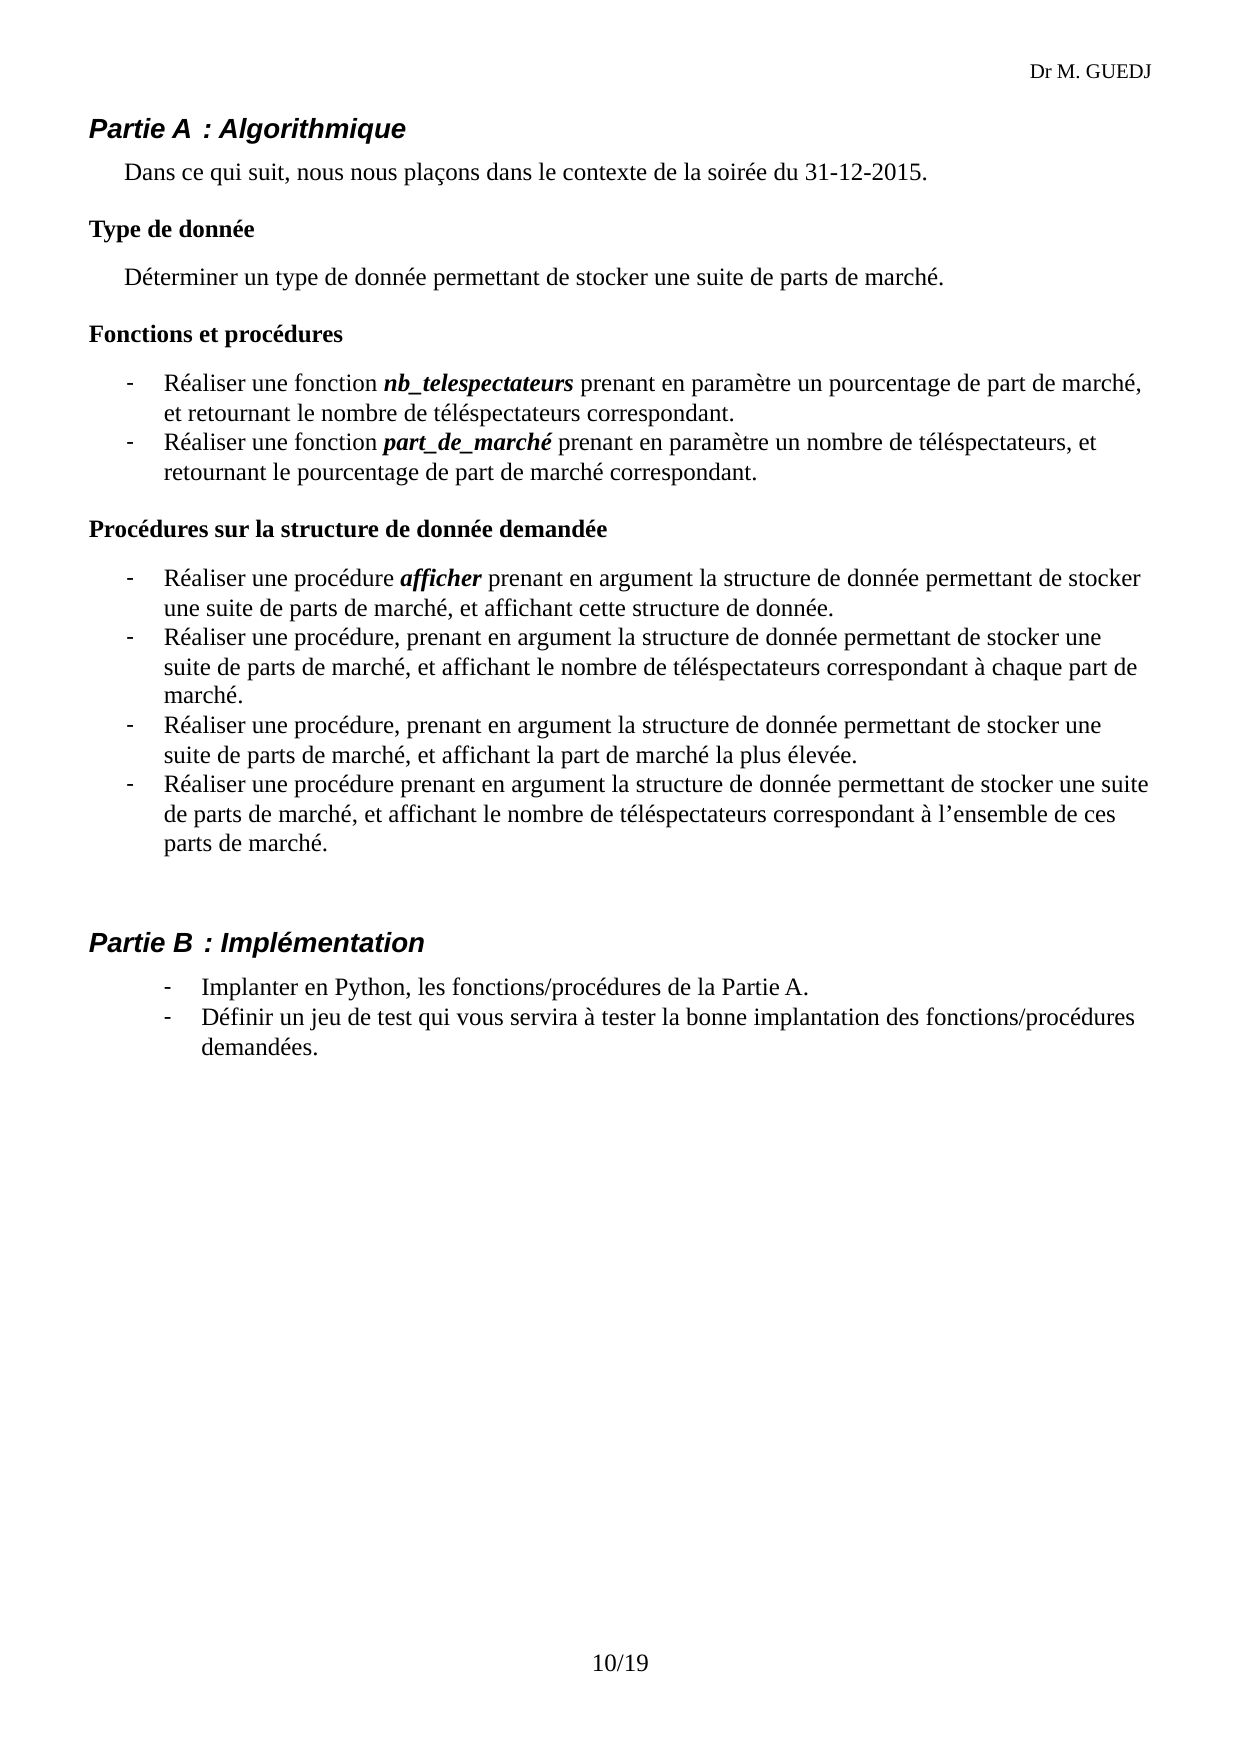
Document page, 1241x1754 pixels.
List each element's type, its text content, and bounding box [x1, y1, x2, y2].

list Réaliser une procédure afficher prenant en argument la structure de donnée permettant de stocker une suite de parts de marché, et affichant cette structure de donnée. [126, 562, 1152, 621]
text Procédures sur la structure de donnée demandée [88, 514, 1152, 543]
text Déterminer un type de donnée permettant de stocker une suite de parts de marché. [88, 262, 1152, 291]
text Fonctions et procédures [88, 319, 1152, 348]
list Définir un jeu de test qui vous servira à tester la bonne implantation des fonctions/procédures demandées. [163, 1002, 1152, 1061]
list Réaliser une procédure, prenant en argument la structure de donnée permettant de stocker une suite de parts de marché, et affichant la part de marché la plus élevée. [126, 709, 1152, 769]
list Réaliser une fonction nb_telespectateurs prenant en paramètre un pourcentage de part de marché, et retournant le nombre de téléspectateurs correspondant. [126, 367, 1152, 426]
subtitle Partie A : Algorithmique [88, 113, 1152, 144]
list Réaliser une procédure prenant en argument la structure de donnée permettant de stocker une suite de parts de marché, et affichant le nombre de téléspectateurs correspondant à l’ensemble de ces parts de marché. [126, 769, 1152, 857]
text Dans ce qui suit, nous nous plaçons dans le contexte de la soirée du 31-12-2015. [88, 157, 1152, 186]
subtitle Partie B : Implémentation [88, 927, 1152, 958]
list Réaliser une procédure, prenant en argument la structure de donnée permettant de stocker une suite de parts de marché, et affichant le nombre de téléspectateurs correspondant à chaque part de marché. [126, 621, 1152, 709]
text Type de donnée [88, 214, 1152, 243]
list Implanter en Python, les fonctions/procédures de la Partie A. [163, 971, 1152, 1002]
list Réaliser une fonction part_de_marché prenant en paramètre un nombre de téléspectateurs, et retournant le pourcentage de part de marché correspondant. [126, 426, 1152, 486]
